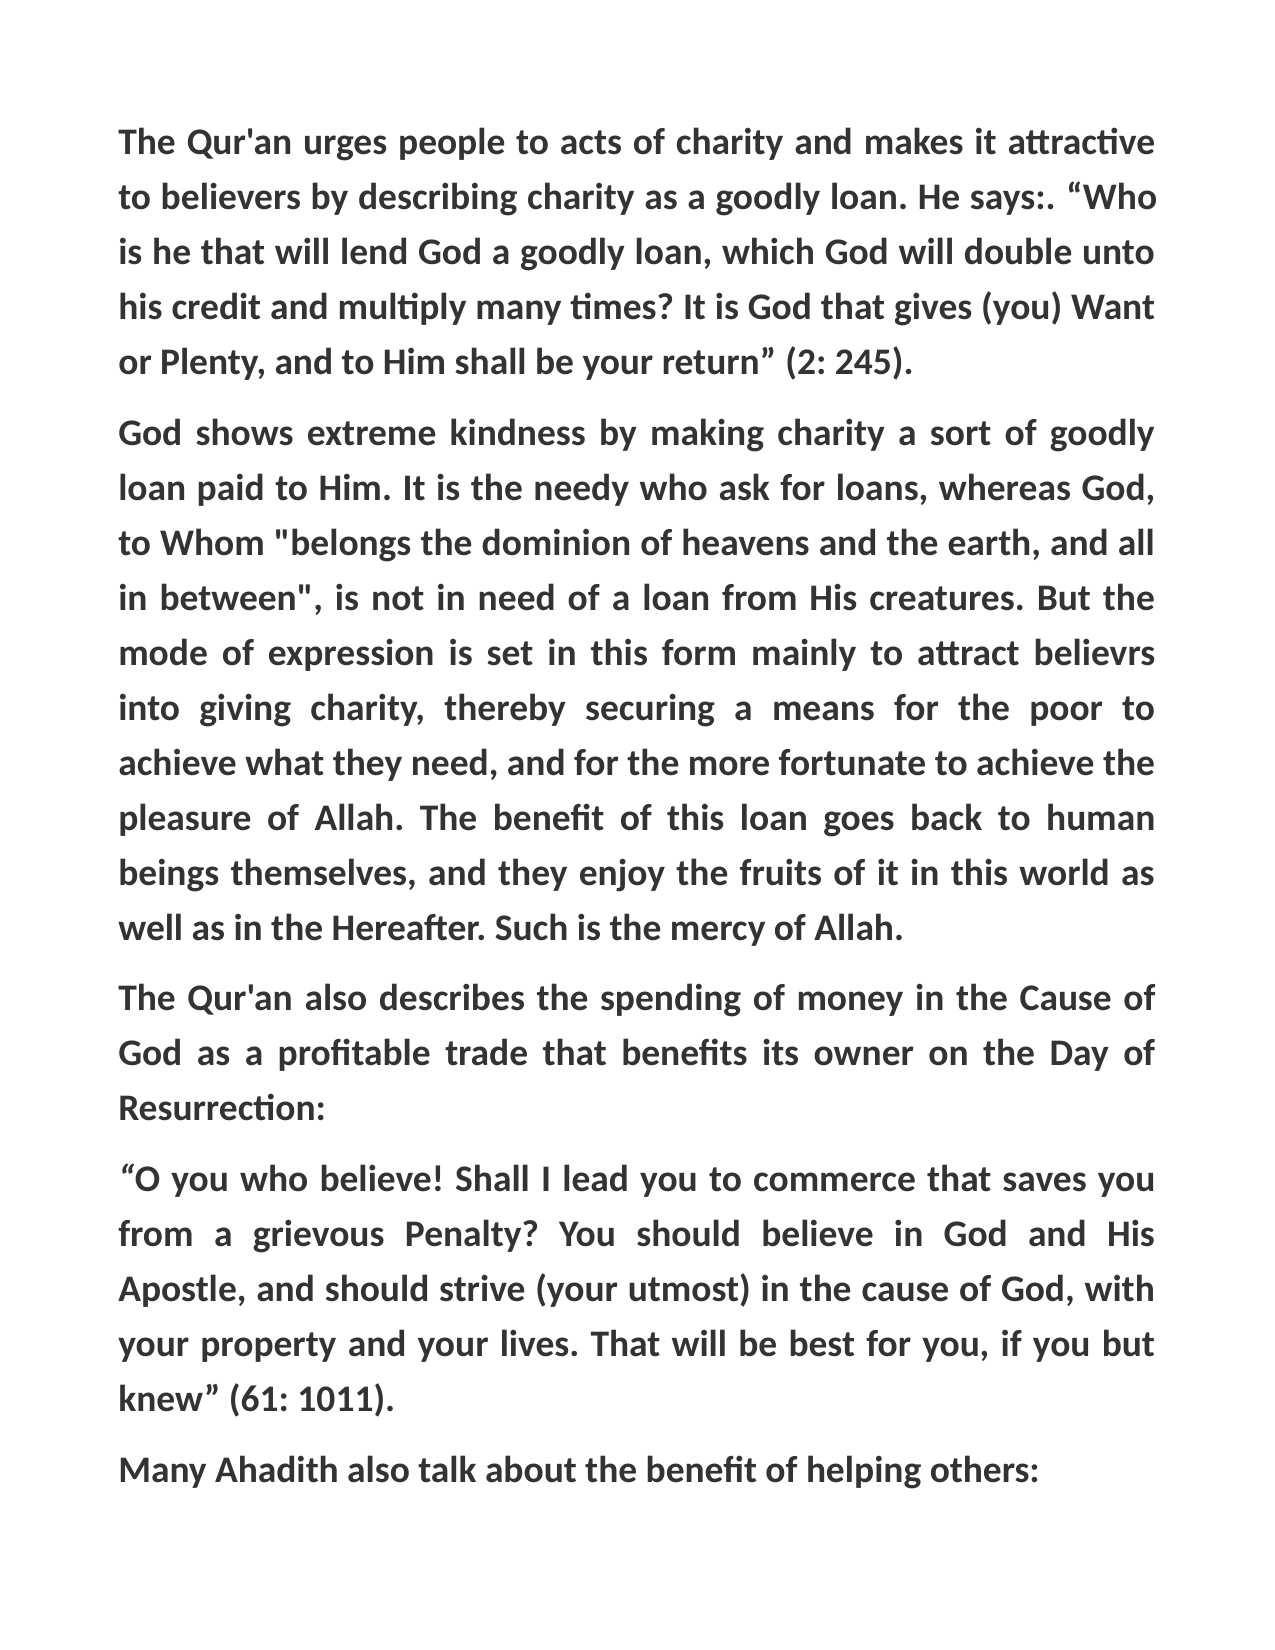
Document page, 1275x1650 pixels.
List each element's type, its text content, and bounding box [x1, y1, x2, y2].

text “O you who believe! Shall I lead you to commerce that saves you from a grievous Penalty? You should believe in God and His Apostle, and should strive (your utmost) in the cause of God, with your property and your lives. That will be best for you, if you but knew” (61: 10­11). [118, 1155, 1157, 1421]
text God shows extreme kindness by making charity a sort of goodly loan paid to Him. It is the needy who ask for loans, whereas God, to Whom "belongs the dominion of heavens and the earth, and all in between", is not in need of a loan from His creatures. But the mode of expression is set in this form mainly to attract believrs into giving charity, thereby securing a means for the poor to achieve what they need, and for the more fortunate to achieve the pleasure of Allah. The benefit of this loan goes back to human beings themselves, and they enjoy the fruits of it in this world as well as in the Hereafter. Such is the mercy of Allah. [118, 409, 1157, 949]
text Many Ahadith also talk about the benefit of helping others: [118, 1446, 1157, 1491]
text The Qur'an urges people to acts of charity and makes it attractive to believers by describing charity as a goodly loan. He says:. “Who is he that will lend God a goodly loan, which God will double unto his credit and multiply many times? It is God that gives (you) Want or Plenty, and to Him shall be your return” (2: 245). [118, 118, 1157, 384]
text The Qur'an also describes the spending of money in the Cause of God as a profitable trade that benefits its owner on the Day of Resurrection: [118, 974, 1157, 1130]
